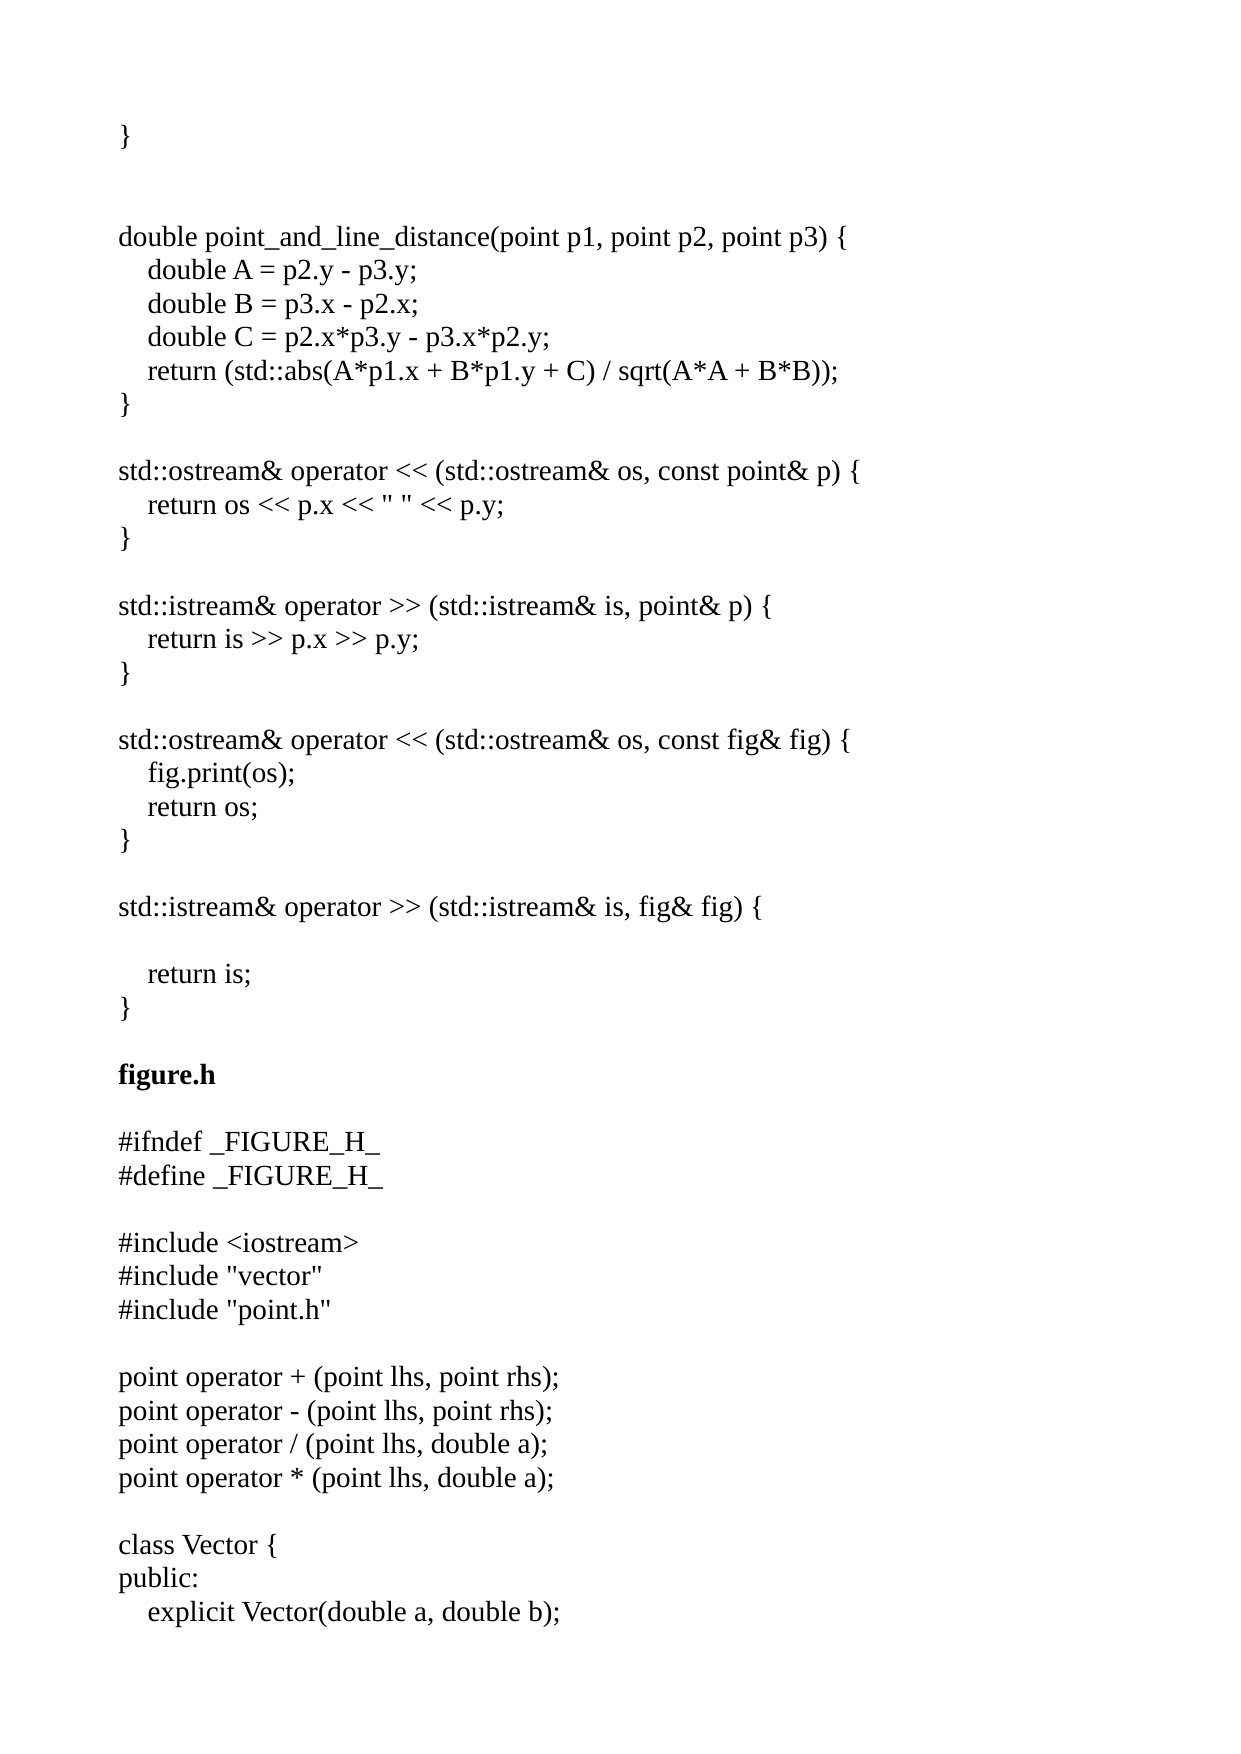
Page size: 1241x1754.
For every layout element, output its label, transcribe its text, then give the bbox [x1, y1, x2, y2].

text double point_and_line_distance(point p1, point p2, point p3) { [118, 219, 1122, 252]
text figure.h [118, 1057, 1122, 1091]
text double C = p2.x*p3.y - p3.x*p2.y; [118, 319, 1122, 353]
text point operator + (point lhs, point rhs); [118, 1359, 1122, 1393]
text double A = p2.y - p3.y; [118, 252, 1122, 286]
text point operator / (point lhs, double a); [118, 1426, 1122, 1460]
text #define _FIGURE_H_ [118, 1158, 1122, 1191]
text class Vector { [118, 1527, 1122, 1560]
text } [118, 990, 1122, 1024]
text return is >> p.x >> p.y; [118, 621, 1122, 655]
text return (std::abs(A*p1.x + B*p1.y + C) / sqrt(A*A + B*B)); [118, 353, 1122, 386]
text #ifndef _FIGURE_H_ [118, 1124, 1122, 1158]
text point operator * (point lhs, double a); [118, 1460, 1122, 1493]
text #include "point.h" [118, 1292, 1122, 1326]
text } [118, 655, 1122, 688]
text #include <iostream> [118, 1225, 1122, 1258]
text return os; [118, 789, 1122, 822]
text double B = p3.x - p2.x; [118, 286, 1122, 319]
text public: [118, 1560, 1122, 1594]
text explicit Vector(double a, double b); [118, 1594, 1122, 1627]
text } [118, 822, 1122, 856]
text std::ostream& operator << (std::ostream& os, const point& p) { [118, 453, 1122, 487]
text fig.print(os); [118, 755, 1122, 789]
text #include "vector" [118, 1258, 1122, 1292]
text std::istream& operator >> (std::istream& is, point& p) { [118, 588, 1122, 621]
text } [118, 521, 1122, 554]
text return os << p.x << " " << p.y; [118, 487, 1122, 521]
text std::istream& operator >> (std::istream& is, fig& fig) { [118, 889, 1122, 923]
text return is; [118, 957, 1122, 990]
text } [118, 118, 1122, 152]
text std::ostream& operator << (std::ostream& os, const fig& fig) { [118, 722, 1122, 755]
text } [118, 386, 1122, 420]
text point operator - (point lhs, point rhs); [118, 1393, 1122, 1426]
